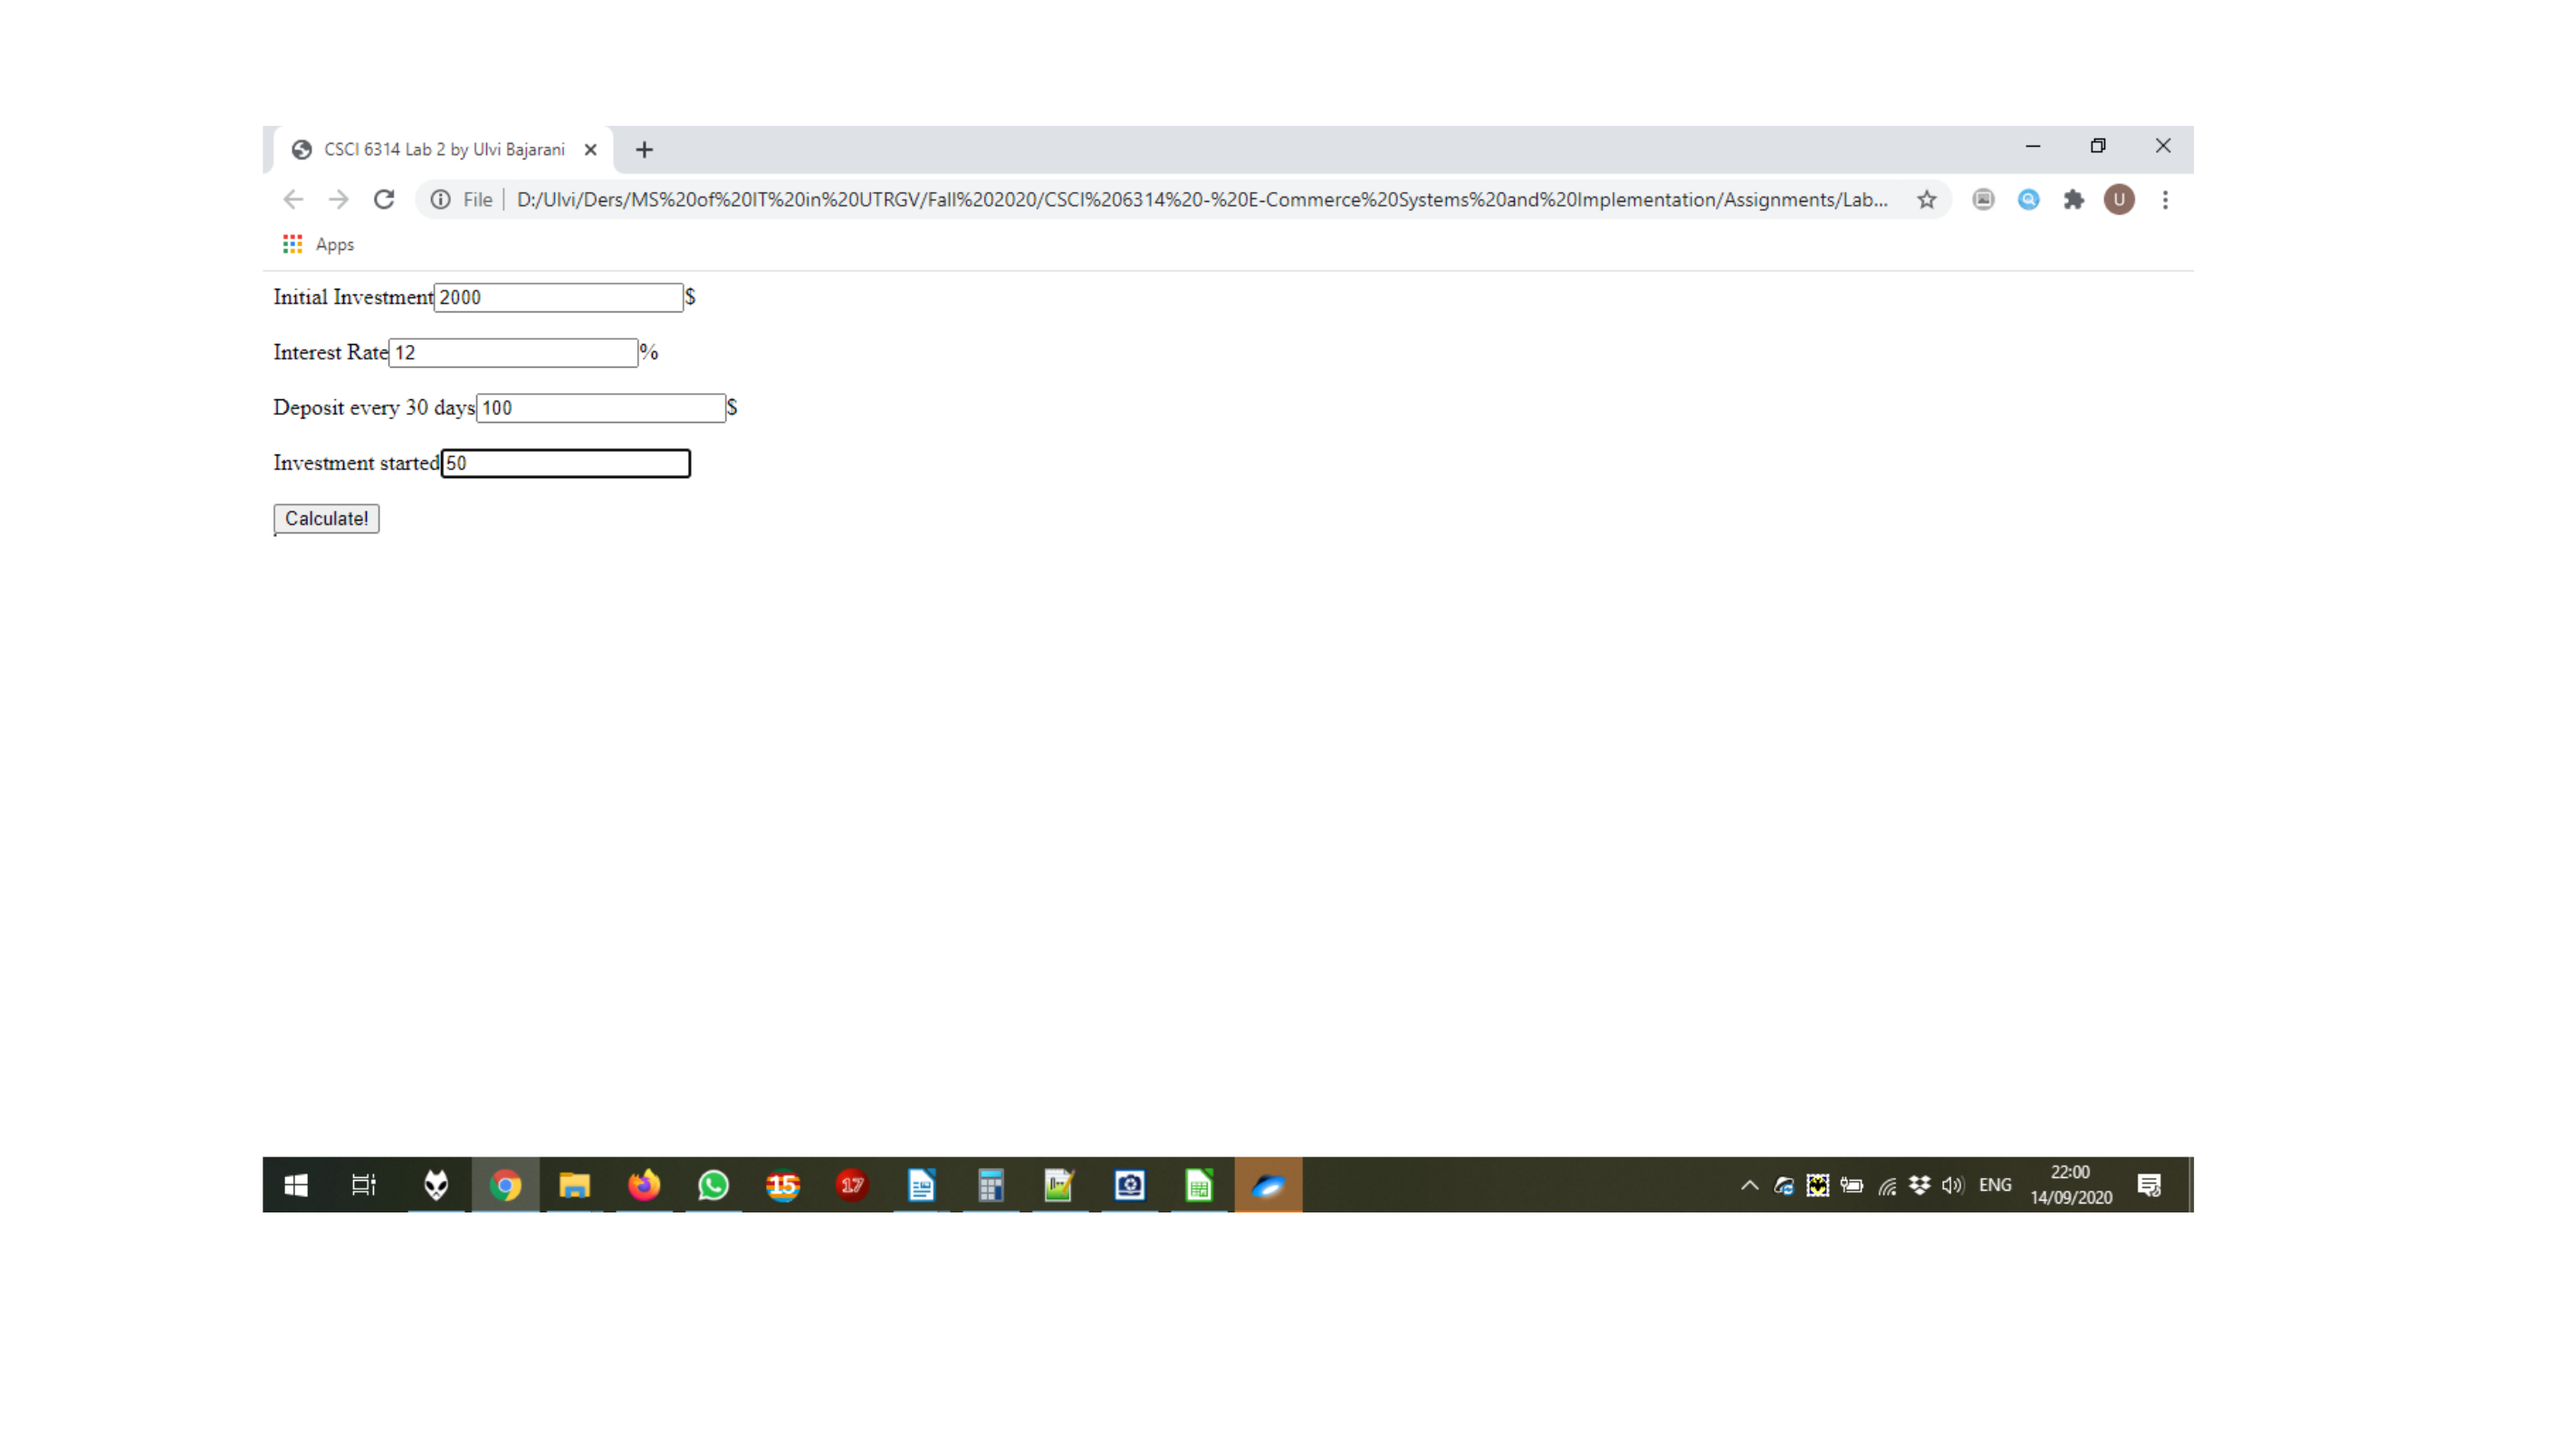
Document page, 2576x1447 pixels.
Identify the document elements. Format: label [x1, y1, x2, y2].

picture [263, 126, 2195, 1212]
